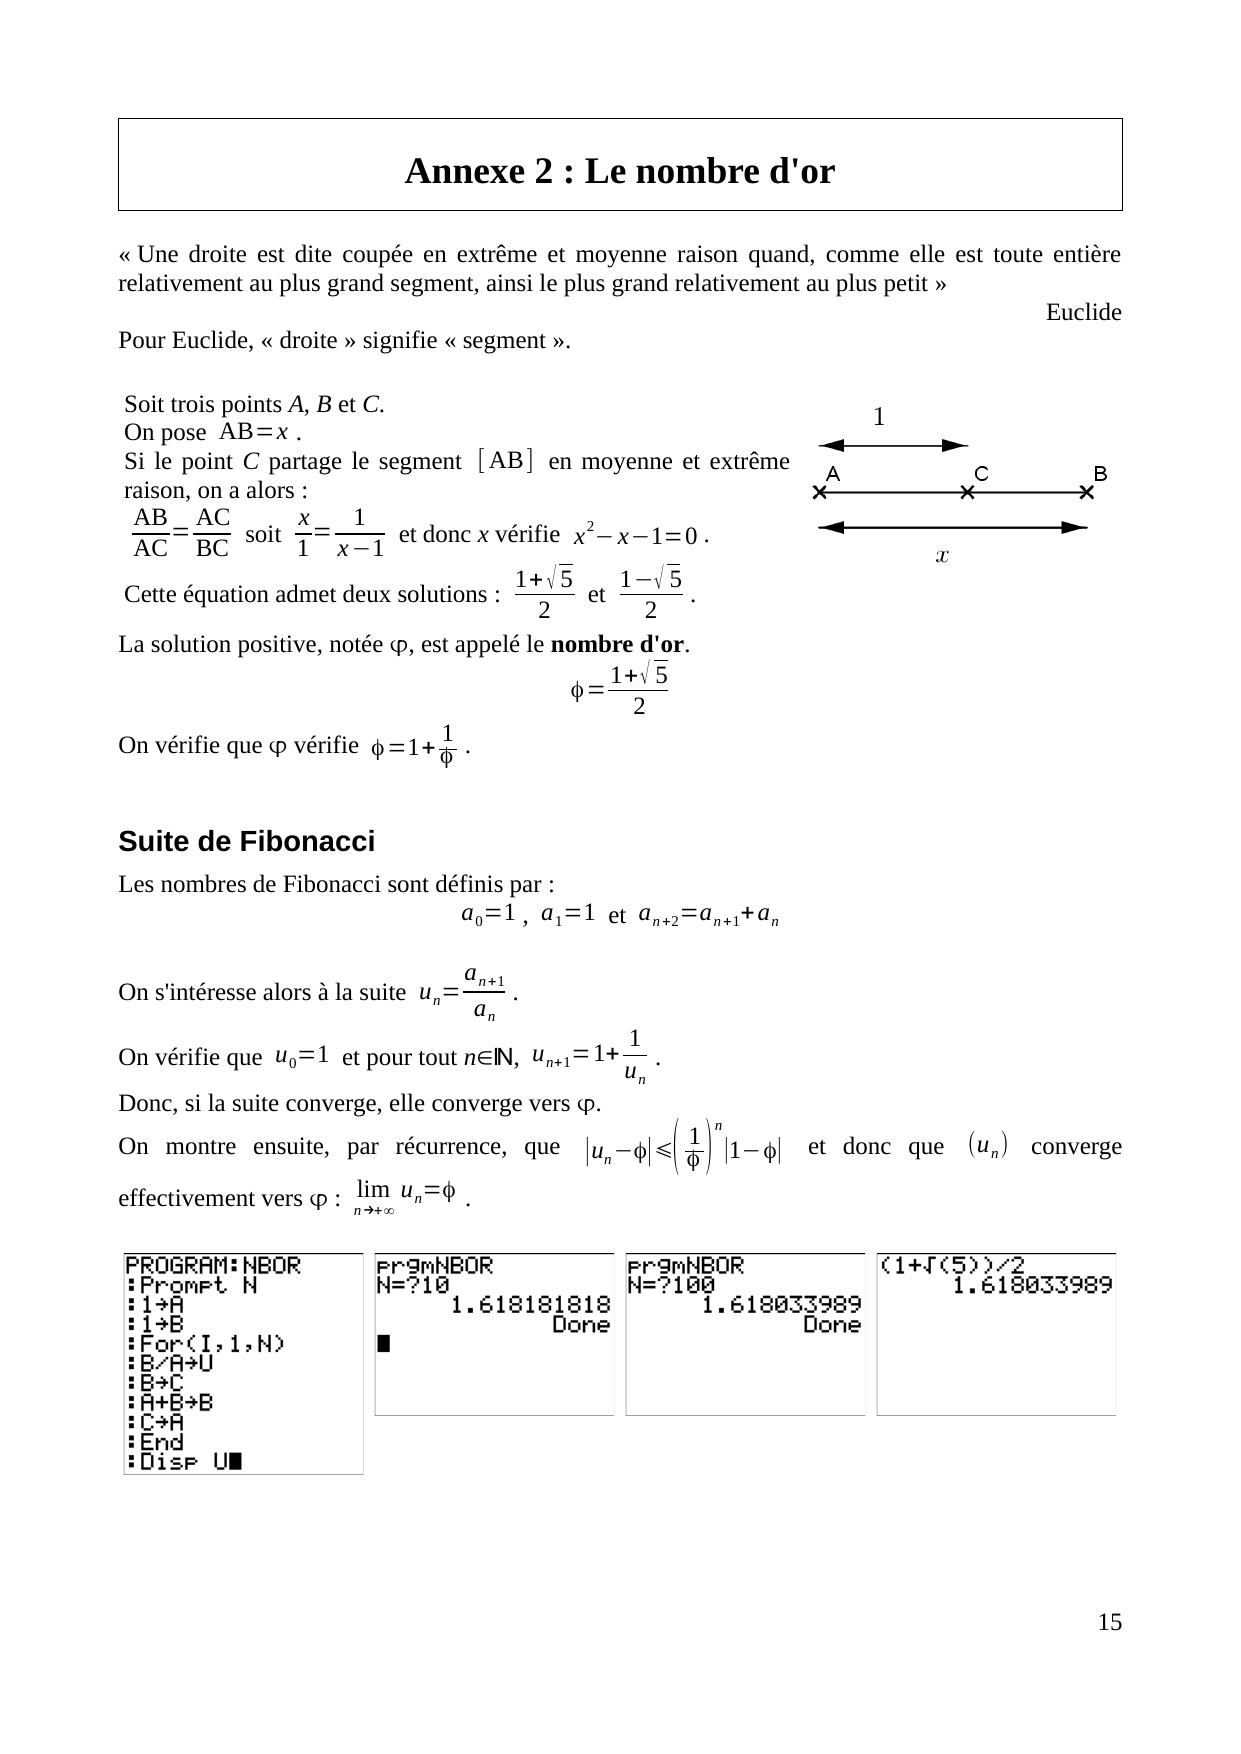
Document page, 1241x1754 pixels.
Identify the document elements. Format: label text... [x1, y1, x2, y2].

text La solution positive, notée , est appelé le nombre d'or. [118, 629, 1122, 658]
text On vérifie que et pour tout n∈ℕ, . [118, 1025, 1122, 1088]
text Les nombres de Fibonacci sont définis par : [118, 869, 1122, 898]
text On vérifie que  vérifie . [118, 719, 1122, 770]
subtitle Suite de Fibonacci [118, 823, 1122, 857]
table_header [369, 1248, 620, 1509]
table_header Annexe 2 : Le nombre d'or [119, 119, 1122, 210]
text Pour Euclide, « droite » signifie « segment ». [118, 325, 1122, 354]
text , et [118, 898, 1122, 930]
table_header [871, 1248, 1122, 1509]
table_header [118, 1248, 369, 1509]
table_header Soit trois points A, B et C. On pose . Si le point C partage le segment en moyenne et extrême raison, on a alors : soit et donc x vérifie . Cette équation admet deux solutions : et . [118, 383, 796, 629]
table_header [796, 383, 1123, 629]
text Donc, si la suite converge, elle converge vers . [118, 1088, 1122, 1117]
text Euclide [118, 297, 1122, 325]
text « Une droite est dite coupée en extrême et moyenne raison quand, comme elle est toute entière relativement au plus grand segment, ainsi le plus grand relativement au plus petit » [118, 239, 1122, 297]
text On montre ensuite, par récurrence, que et donc que converge effectivement vers  : . [118, 1117, 1122, 1219]
text On s'intéresse alors à la suite . [118, 958, 1122, 1025]
table_header [620, 1248, 871, 1509]
